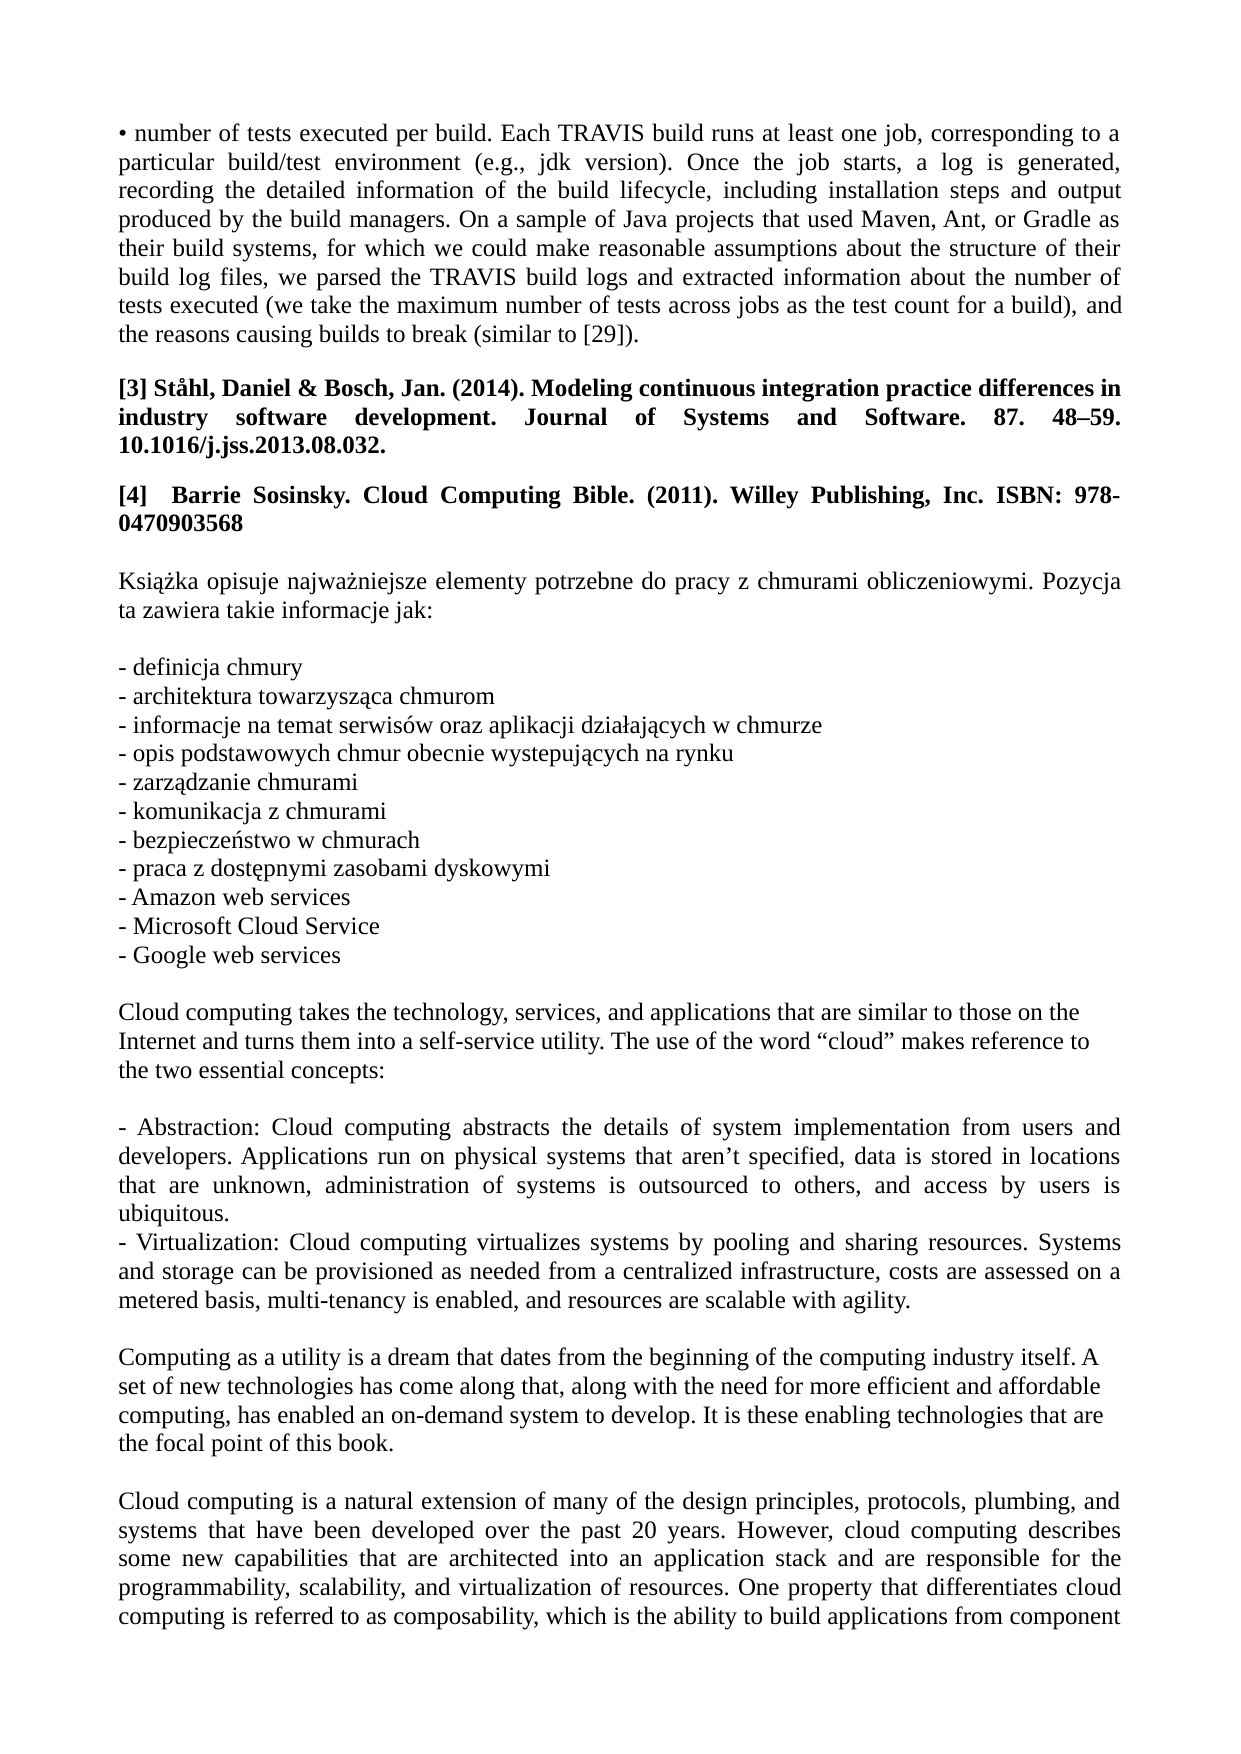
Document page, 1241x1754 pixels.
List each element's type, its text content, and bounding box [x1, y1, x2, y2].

text - praca z dostępnymi zasobami dyskowymi [118, 853, 1122, 882]
text - Google web services [118, 940, 1122, 968]
text Computing as a utility is a dream that dates from the beginning of the computing industry itself. A [118, 1342, 1122, 1371]
text the two essential concepts: [118, 1055, 1122, 1083]
text - komunikacja z chmurami [118, 796, 1122, 825]
text Książka opisuje najważniejsze elementy potrzebne do pracy z chmurami obliczeniowymi. Pozycja ta zawiera takie informacje jak: [118, 566, 1122, 623]
text - definicja chmury [118, 652, 1122, 681]
text [3] Ståhl, Daniel & Bosch, Jan. (2014). Modeling continuous integration practice differences in industry software development. Journal of Systems and Software. 87. 48–59. 10.1016/j.jss.2013.08.032. [118, 373, 1122, 459]
text - bezpieczeństwo w chmurach [118, 825, 1122, 853]
text set of new technologies has come along that, along with the need for more efficient and affordable [118, 1371, 1122, 1400]
text Cloud computing is a natural extension of many of the design principles, protocols, plumbing, and systems that have been developed over the past 20 years. However, cloud computing describes some new capabilities that are architected into an application stack and are responsible for the programmability, scalability, and virtualization of resources. One property that differentiates cloud computing is referred to as composability, which is the ability to build applications from component [118, 1486, 1122, 1630]
text - informacje na temat serwisów oraz aplikacji działających w chmurze [118, 710, 1122, 738]
text - Virtualization: Cloud computing virtualizes systems by pooling and sharing resources. Systems and storage can be provisioned as needed from a centralized infrastructure, costs are assessed on a metered basis, multi-tenancy is enabled, and resources are scalable with agility. [118, 1227, 1122, 1313]
text - Amazon web services [118, 882, 1122, 911]
text [4] Barrie Sosinsky. Cloud Computing Bible. (2011). Willey Publishing, Inc. ISBN: 978-0470903568 [118, 480, 1122, 537]
text Internet and turns them into a self-service utility. The use of the word “cloud” makes reference to [118, 1026, 1122, 1055]
text - architektura towarzysząca chmurom [118, 681, 1122, 710]
text • number of tests executed per build. Each TRAVIS build runs at least one job, corresponding to a particular build/test environment (e.g., jdk version). Once the job starts, a log is generated, recording the detailed information of the build lifecycle, including installation steps and output produced by the build managers. On a sample of Java projects that used Maven, Ant, or Gradle as their build systems, for which we could make reasonable assumptions about the structure of their build log files, we parsed the TRAVIS build logs and extracted information about the number of tests executed (we take the maximum number of tests across jobs as the test count for a build), and the reasons causing builds to break (similar to [29]). [118, 118, 1122, 348]
text - Abstraction: Cloud computing abstracts the details of system implementation from users and developers. Applications run on physical systems that aren’t specified, data is stored in locations that are unknown, administration of systems is outsourced to others, and access by users is ubiquitous. [118, 1112, 1122, 1227]
text - Microsoft Cloud Service [118, 911, 1122, 940]
text the focal point of this book. [118, 1428, 1122, 1457]
text - opis podstawowych chmur obecnie wystepujących na rynku [118, 738, 1122, 767]
text - zarządzanie chmurami [118, 767, 1122, 796]
text computing, has enabled an on-demand system to develop. It is these enabling technologies that are [118, 1400, 1122, 1428]
text Cloud computing takes the technology, services, and applications that are similar to those on the [118, 997, 1122, 1026]
